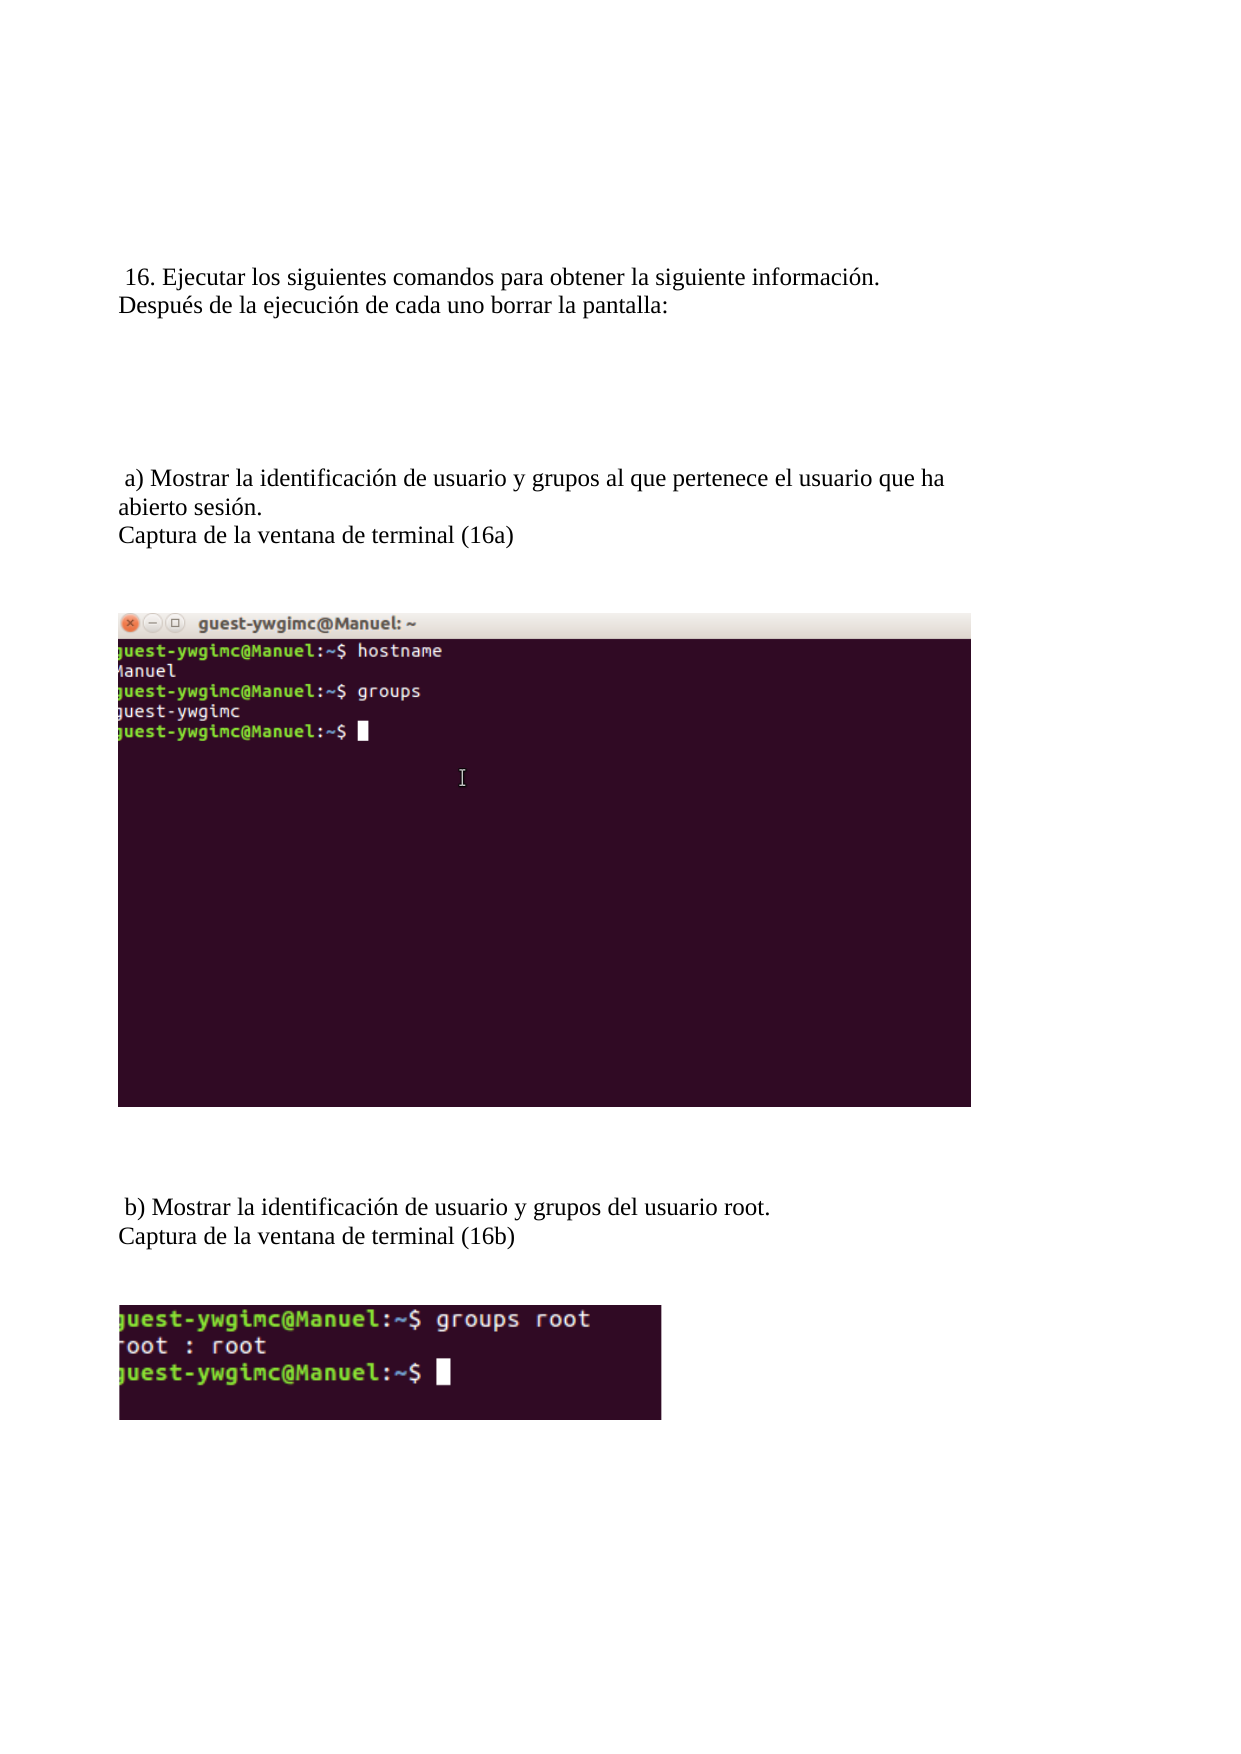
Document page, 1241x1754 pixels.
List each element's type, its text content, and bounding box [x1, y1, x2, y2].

text Captura de la ventana de terminal (16a) [118, 521, 1122, 549]
text Captura de la ventana de terminal (16b) [118, 1221, 1122, 1250]
picture [118, 613, 971, 1107]
text abierto sesión. [118, 492, 1122, 521]
text Después de la ejecución de cada uno borrar la pantalla: [118, 291, 1122, 319]
text b) Mostrar la identificación de usuario y grupos del usuario root. [118, 1192, 1122, 1221]
text 16. Ejecutar los siguientes comandos para obtener la siguiente información. [118, 262, 1122, 291]
text a) Mostrar la identificación de usuario y grupos al que pertenece el usuario que ha [118, 463, 1122, 492]
picture [119, 1305, 662, 1420]
